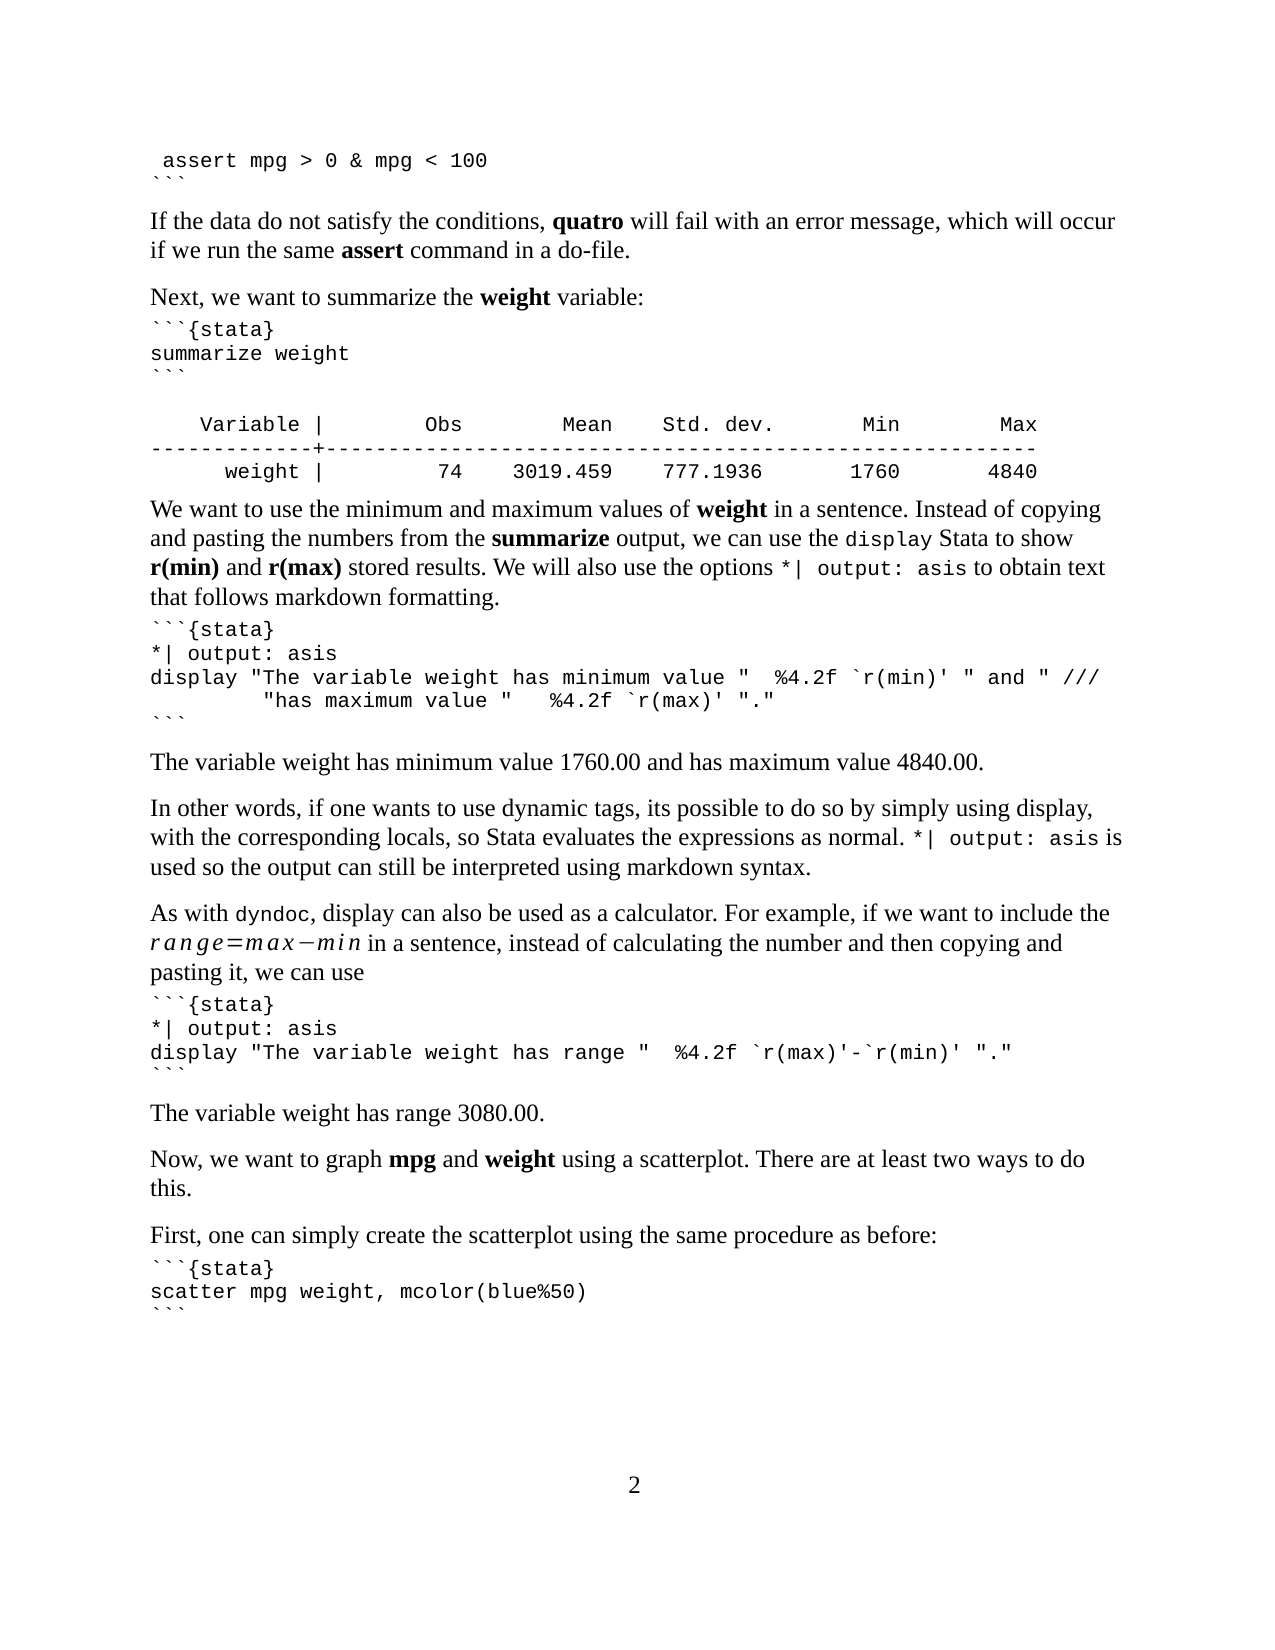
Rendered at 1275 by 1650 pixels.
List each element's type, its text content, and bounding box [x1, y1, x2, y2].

text weight | 74 3019.459 777.1936 1760 4840 [150, 461, 1125, 485]
text The variable weight has range 3080.00. [150, 1098, 1125, 1127]
text ``` [150, 174, 1125, 197]
text In other words, if one wants to use dynamic tags, its possible to do so by simply using display, with the corresponding locals, so Stata evaluates the expressions as normal. *| output: asis is used so the output can still be interpreted using markdown syntax. [150, 793, 1125, 880]
text ```{stata} [150, 994, 1125, 1018]
text summarize weight [150, 343, 1125, 367]
text display "The variable weight has range " %4.2f `r(max)'-`r(min)' "." [150, 1042, 1125, 1065]
text ``` [150, 1065, 1125, 1089]
text We want to use the minimum and maximum values of weight in a sentence. Instead of copying and pasting the numbers from the summarize output, we can use the display Stata to show r(min) and r(max) stored results. We will also use the options *| output: asis to obtain text that follows markdown formatting. [150, 494, 1125, 611]
text As with dyndoc, display can also be used as a calculator. For example, if we want to include the in a sentence, instead of calculating the number and then copying and pasting it, we can use [150, 898, 1125, 985]
text First, one can simply create the scatterplot using the same procedure as before: [150, 1220, 1125, 1249]
text scatter mpg weight, mcolor(blue%50) [150, 1281, 1125, 1305]
text *| output: asis [150, 1018, 1125, 1042]
text ``` [150, 1305, 1125, 1329]
text -------------+--------------------------------------------------------- [150, 438, 1125, 461]
text display "The variable weight has minimum value " %4.2f `r(min)' " and " /// [150, 667, 1125, 690]
text ```{stata} [150, 1258, 1125, 1281]
text ```{stata} [150, 319, 1125, 343]
text Variable | Obs Mean Std. dev. Min Max [150, 414, 1125, 438]
text Next, we want to summarize the weight variable: [150, 282, 1125, 310]
text Now, we want to graph mpg and weight using a scatterplot. There are at least two ways to do this. [150, 1144, 1125, 1202]
text assert mpg > 0 & mpg < 100 [150, 150, 1125, 174]
text ``` [150, 714, 1125, 738]
text ```{stata} [150, 619, 1125, 643]
text "has maximum value " %4.2f `r(max)' "." [150, 690, 1125, 714]
text The variable weight has minimum value 1760.00 and has maximum value 4840.00. [150, 747, 1125, 775]
text *| output: asis [150, 643, 1125, 667]
text ``` [150, 367, 1125, 390]
text If the data do not satisfy the conditions, quatro will fail with an error message, which will occur if we run the same assert command in a do-file. [150, 206, 1125, 264]
